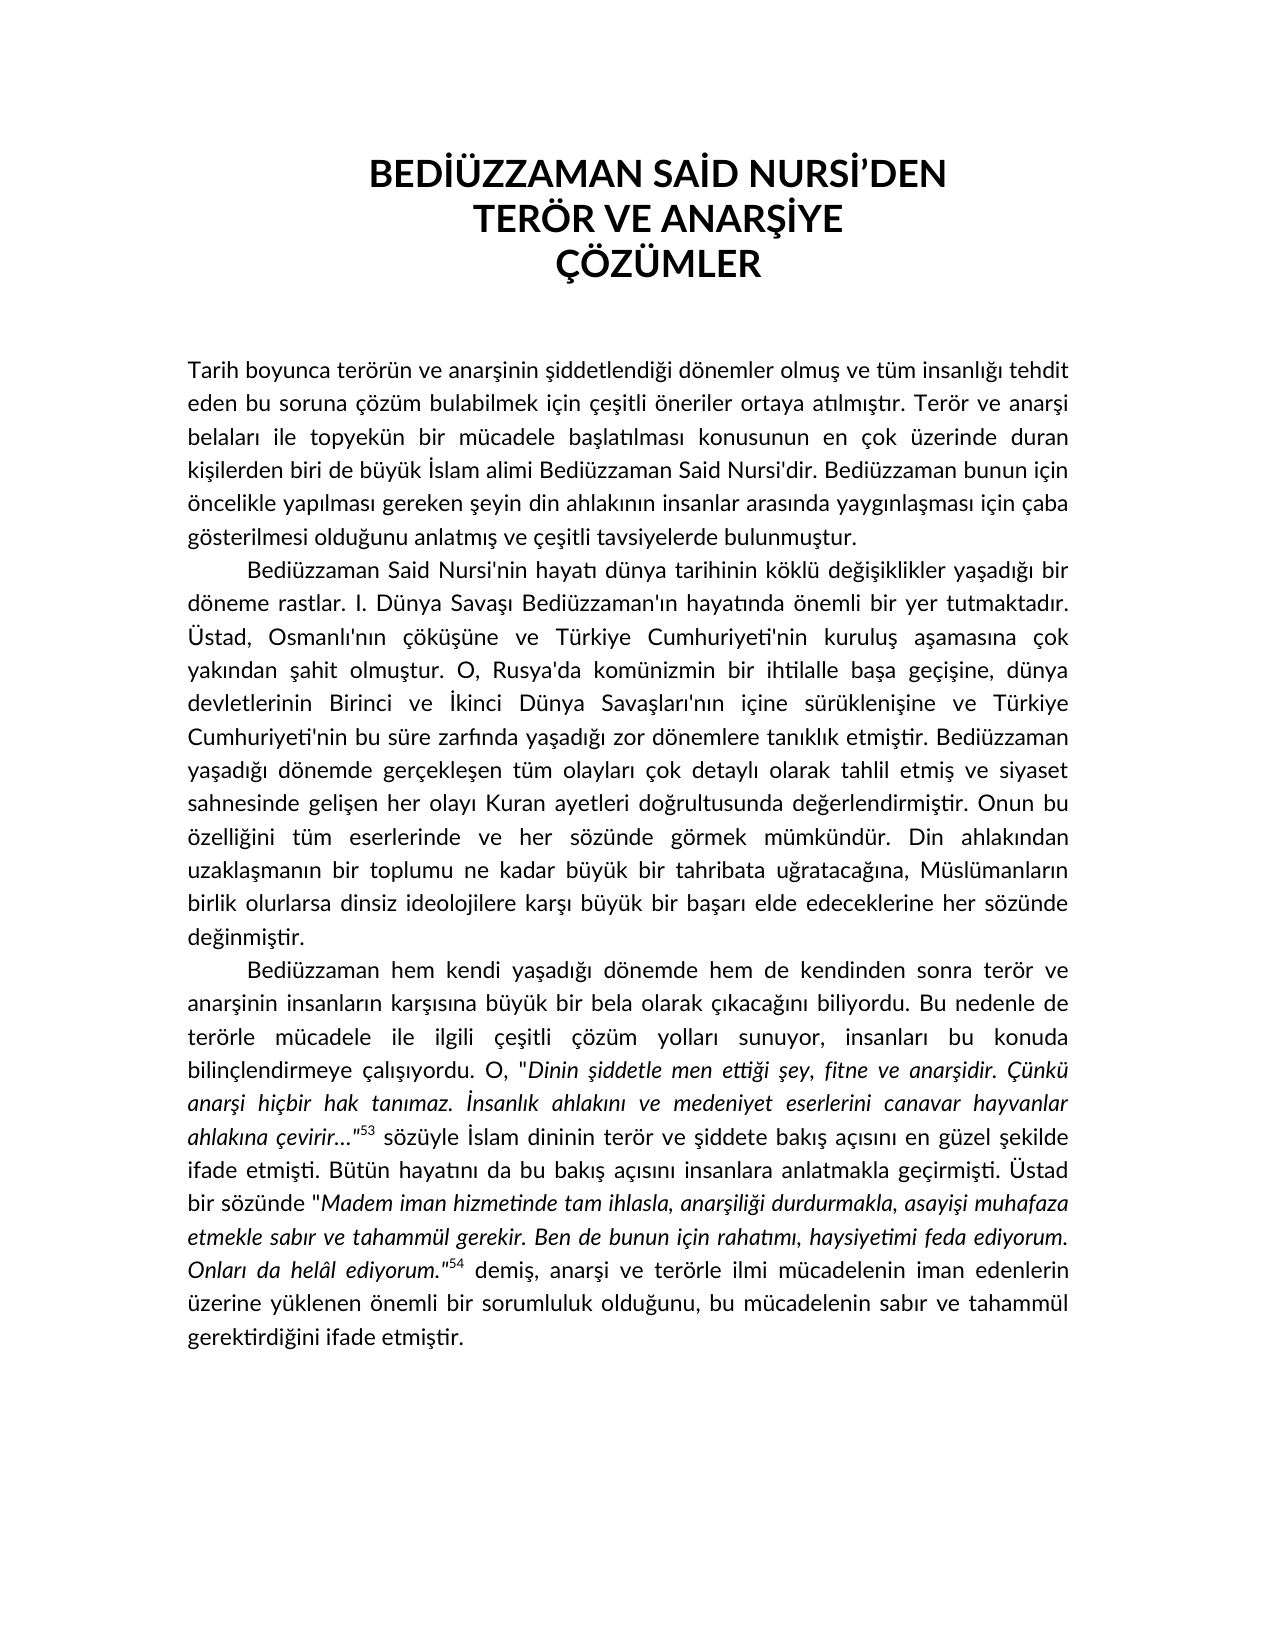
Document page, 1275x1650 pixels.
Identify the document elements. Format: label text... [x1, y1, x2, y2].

text ÇÖZÜMLER [247, 240, 1070, 285]
text TERÖR VE ANARŞİYE [247, 195, 1070, 240]
text Tarih boyunca terörün ve anarşinin şiddetlendiği dönemler olmuş ve tüm insanlığı tehdit eden bu soruna çözüm bulabilmek için çeşitli öneriler ortaya atılmıştır. Terör ve anarşi belaları ile topyekün bir mücadele başlatılması konusunun en çok üzerinde duran kişilerden biri de büyük İslam alimi Bediüzzaman Said Nursi'dir. Bediüzzaman bunun için öncelikle yapılması gereken şeyin din ahlakının insanlar arasında yaygınlaşması için çaba gösterilmesi olduğunu anlatmış ve çeşitli tavsiyelerde bulunmuştur. [187, 318, 1070, 552]
text Bediüzzaman Said Nursi'nin hayatı dünya tarihinin köklü değişiklikler yaşadığı bir döneme rastlar. I. Dünya Savaşı Bediüzzaman'ın hayatında önemli bir yer tutmaktadır. Üstad, Osmanlı'nın çöküşüne ve Türkiye Cumhuriyeti'nin kuruluş aşamasına çok yakından şahit olmuştur. O, Rusya'da komünizmin bir ihtilalle başa geçişine, dünya devletlerinin Birinci ve İkinci Dünya Savaşları'nın içine sürüklenişine ve Türkiye Cumhuriyeti'nin bu süre zarfında yaşadığı zor dönemlere tanıklık etmiştir. Bediüzzaman yaşadığı dönemde gerçekleşen tüm olayları çok detaylı olarak tahlil etmiş ve siyaset sahnesinde gelişen her olayı Kuran ayetleri doğrultusunda değerlendirmiştir. Onun bu özelliğini tüm eserlerinde ve her sözünde görmek mümkündür. Din ahlakından uzaklaşmanın bir toplumu ne kadar büyük bir tahribata uğratacağına, Müslümanların birlik olurlarsa dinsiz ideolojilere karşı büyük bir başarı elde edeceklerine her sözünde değinmiştir. [187, 552, 1070, 952]
text BEDİÜZZAMAN SAİD NURSİ’DEN [247, 150, 1070, 195]
text Bediüzzaman hem kendi yaşadığı dönemde hem de kendinden sonra terör ve anarşinin insanların karşısına büyük bir bela olarak çıkacağını biliyordu. Bu nedenle de terörle mücadele ile ilgili çeşitli çözüm yolları sunuyor, insanları bu konuda bilinçlendirmeye çalışıyordu. O, "Dinin şiddetle men ettiği şey, fitne ve anarşidir. Çünkü anarşi hiçbir hak tanımaz. İnsanlık ahlakını ve medeniyet eserlerini canavar hayvanlar ahlakına çevirir…"53 sözüyle İslam dininin terör ve şiddete bakış açısını en güzel şekilde ifade etmişti. Bütün hayatını da bu bakış açısını insanlara anlatmakla geçirmişti. Üstad bir sözünde "Madem iman hizmetinde tam ihlasla, anarşiliği durdurmakla, asayişi muhafaza etmekle sabır ve tahammül gerekir. Ben de bunun için rahatımı, haysiyetimi feda ediyorum. Onları da helâl ediyorum."54 demiş, anarşi ve terörle ilmi mücadelenin iman edenlerin üzerine yüklenen önemli bir sorumluluk olduğunu, bu mücadelenin sabır ve tahammül gerektirdiğini ifade etmiştir. [187, 952, 1070, 1352]
